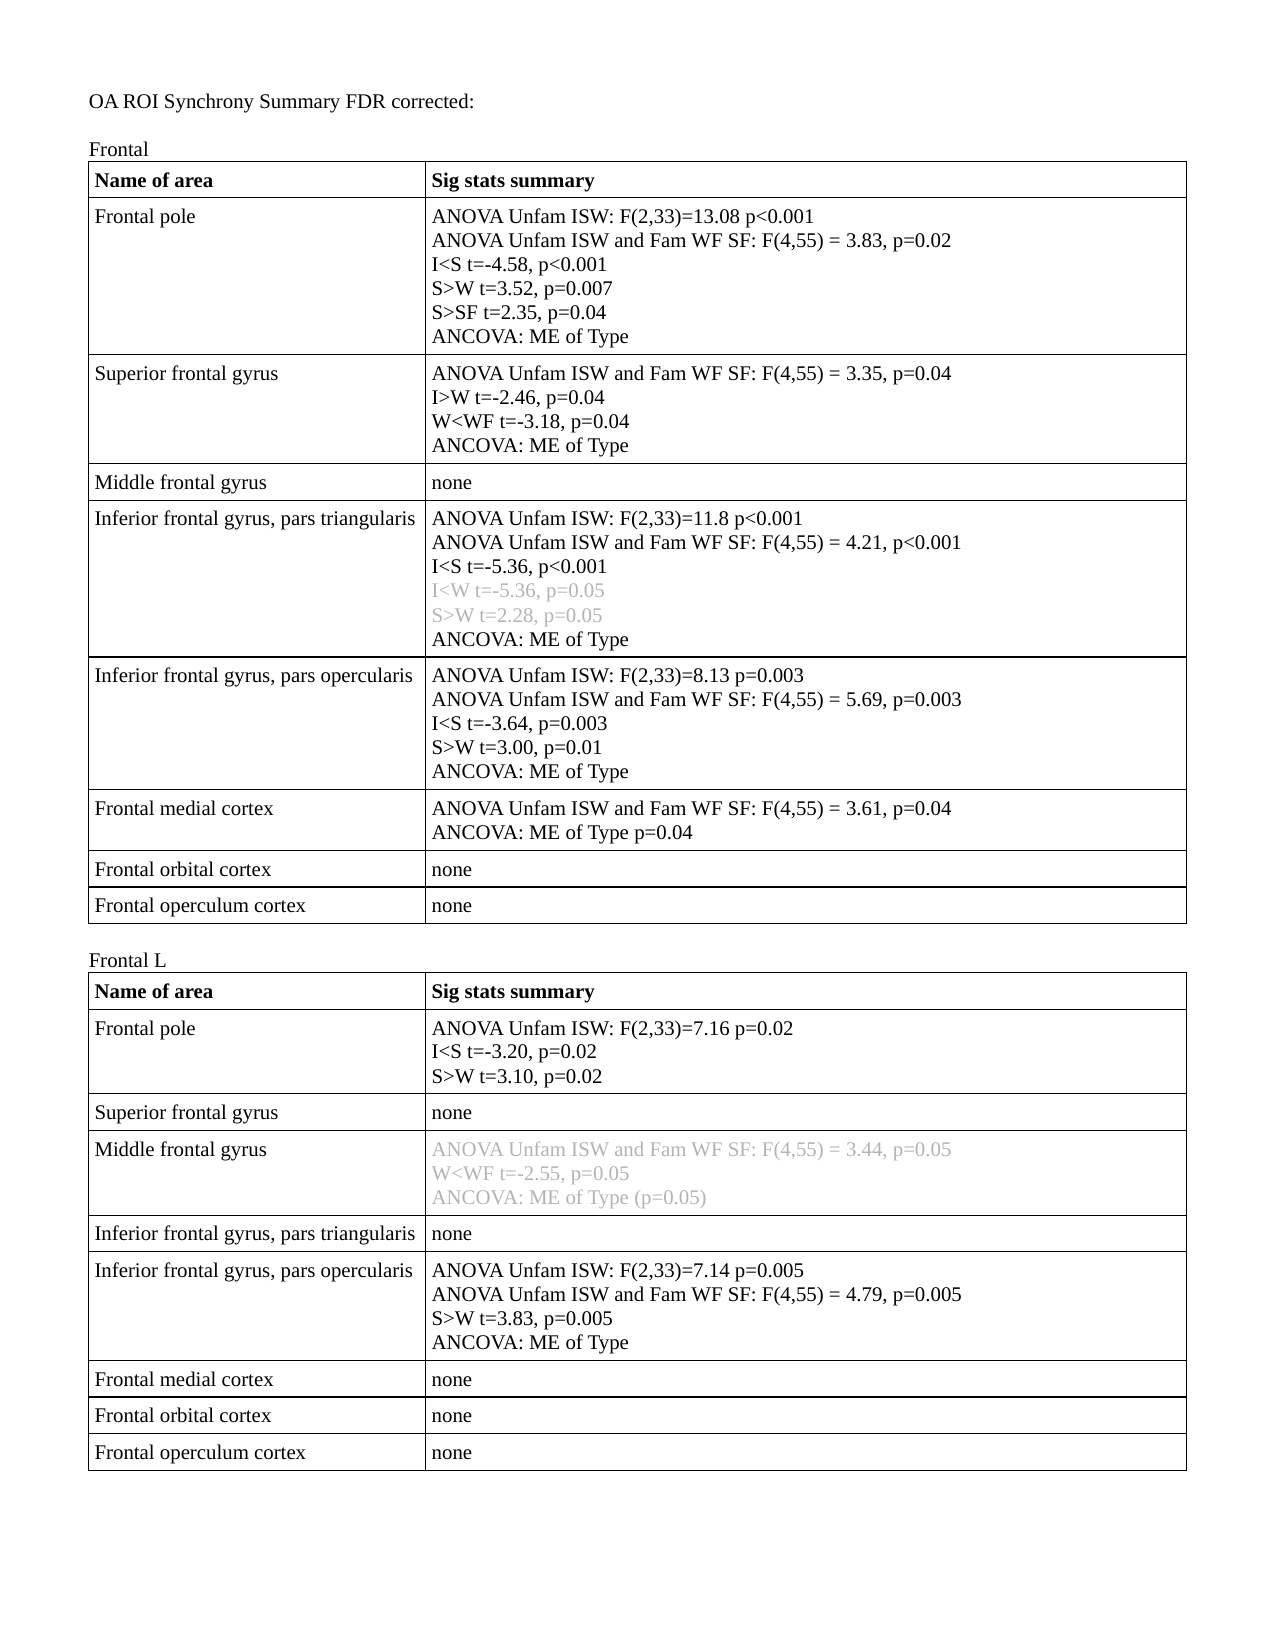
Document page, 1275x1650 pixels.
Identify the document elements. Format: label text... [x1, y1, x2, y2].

table_cell ANOVA Unfam ISW: F(2,33)=7.16 p=0.02 I<S t=-3.20, p=0.02 S>W t=3.10, p=0.02 [426, 1010, 1186, 1093]
table_cell Frontal operculum cortex [89, 888, 425, 923]
table_cell Inferior frontal gyrus, pars triangularis [89, 501, 425, 656]
table_cell Frontal orbital cortex [89, 1398, 425, 1433]
table_cell none [426, 1361, 1186, 1396]
table_cell none [426, 1216, 1186, 1251]
table_cell ANOVA Unfam ISW and Fam WF SF: F(4,55) = 3.61, p=0.04 ANCOVA: ME of Type p=0.04 [426, 790, 1186, 850]
table_cell Frontal medial cortex [89, 790, 425, 850]
table_cell ANOVA Unfam ISW and Fam WF SF: F(4,55) = 3.35, p=0.04 I>W t=-2.46, p=0.04 W<WF t=-3.18, p=0.04 ANCOVA: ME of Type [426, 355, 1186, 463]
table_cell ANOVA Unfam ISW: F(2,33)=8.13 p=0.003 ANOVA Unfam ISW and Fam WF SF: F(4,55) = 5.69, p=0.003 I<S t=-3.64, p=0.003 S>W t=3.00, p=0.01 ANCOVA: ME of Type [426, 658, 1186, 789]
table_cell none [426, 851, 1186, 886]
table_cell ANOVA Unfam ISW: F(2,33)=13.08 p<0.001 ANOVA Unfam ISW and Fam WF SF: F(4,55) = 3.83, p=0.02 I<S t=-4.58, p<0.001 S>W t=3.52, p=0.007 S>SF t=2.35, p=0.04 ANCOVA: ME of Type [426, 198, 1186, 354]
table_cell Frontal orbital cortex [89, 851, 425, 886]
table_cell Inferior frontal gyrus, pars triangularis [89, 1216, 425, 1251]
table_cell Frontal operculum cortex [89, 1434, 425, 1469]
table_cell Superior frontal gyrus [89, 1094, 425, 1130]
text Frontal L [88, 948, 1186, 972]
table_cell ANOVA Unfam ISW: F(2,33)=11.8 p<0.001 ANOVA Unfam ISW and Fam WF SF: F(4,55) = 4.21, p<0.001 I<S t=-5.36, p<0.001 I<W t=-5.36, p=0.05 S>W t=2.28, p=0.05 ANCOVA: ME of Type [426, 501, 1186, 656]
table_header Sig stats summary [426, 162, 1186, 197]
table_header Name of area [89, 973, 425, 1009]
table_cell Frontal pole [89, 1010, 425, 1093]
table_cell none [426, 1094, 1186, 1130]
table_cell none [426, 1398, 1186, 1433]
table_cell Frontal pole [89, 198, 425, 354]
table_cell Superior frontal gyrus [89, 355, 425, 463]
table_cell Middle frontal gyrus [89, 464, 425, 499]
table_cell none [426, 888, 1186, 923]
table_cell Frontal medial cortex [89, 1361, 425, 1396]
table_cell ANOVA Unfam ISW: F(2,33)=7.14 p=0.005 ANOVA Unfam ISW and Fam WF SF: F(4,55) = 4.79, p=0.005 S>W t=3.83, p=0.005 ANCOVA: ME of Type [426, 1252, 1186, 1360]
table_cell Inferior frontal gyrus, pars opercularis [89, 1252, 425, 1360]
table_header Sig stats summary [426, 973, 1186, 1009]
table_cell Middle frontal gyrus [89, 1131, 425, 1214]
table_header Name of area [89, 162, 425, 197]
table_cell ANOVA Unfam ISW and Fam WF SF: F(4,55) = 3.44, p=0.05 W<WF t=-2.55, p=0.05 ANCOVA: ME of Type (p=0.05) [426, 1131, 1186, 1214]
table_cell none [426, 464, 1186, 499]
text OA ROI Synchrony Summary FDR corrected: [88, 88, 1186, 137]
table_cell Inferior frontal gyrus, pars opercularis [89, 658, 425, 789]
text Frontal [88, 137, 1186, 161]
table_cell none [426, 1434, 1186, 1469]
